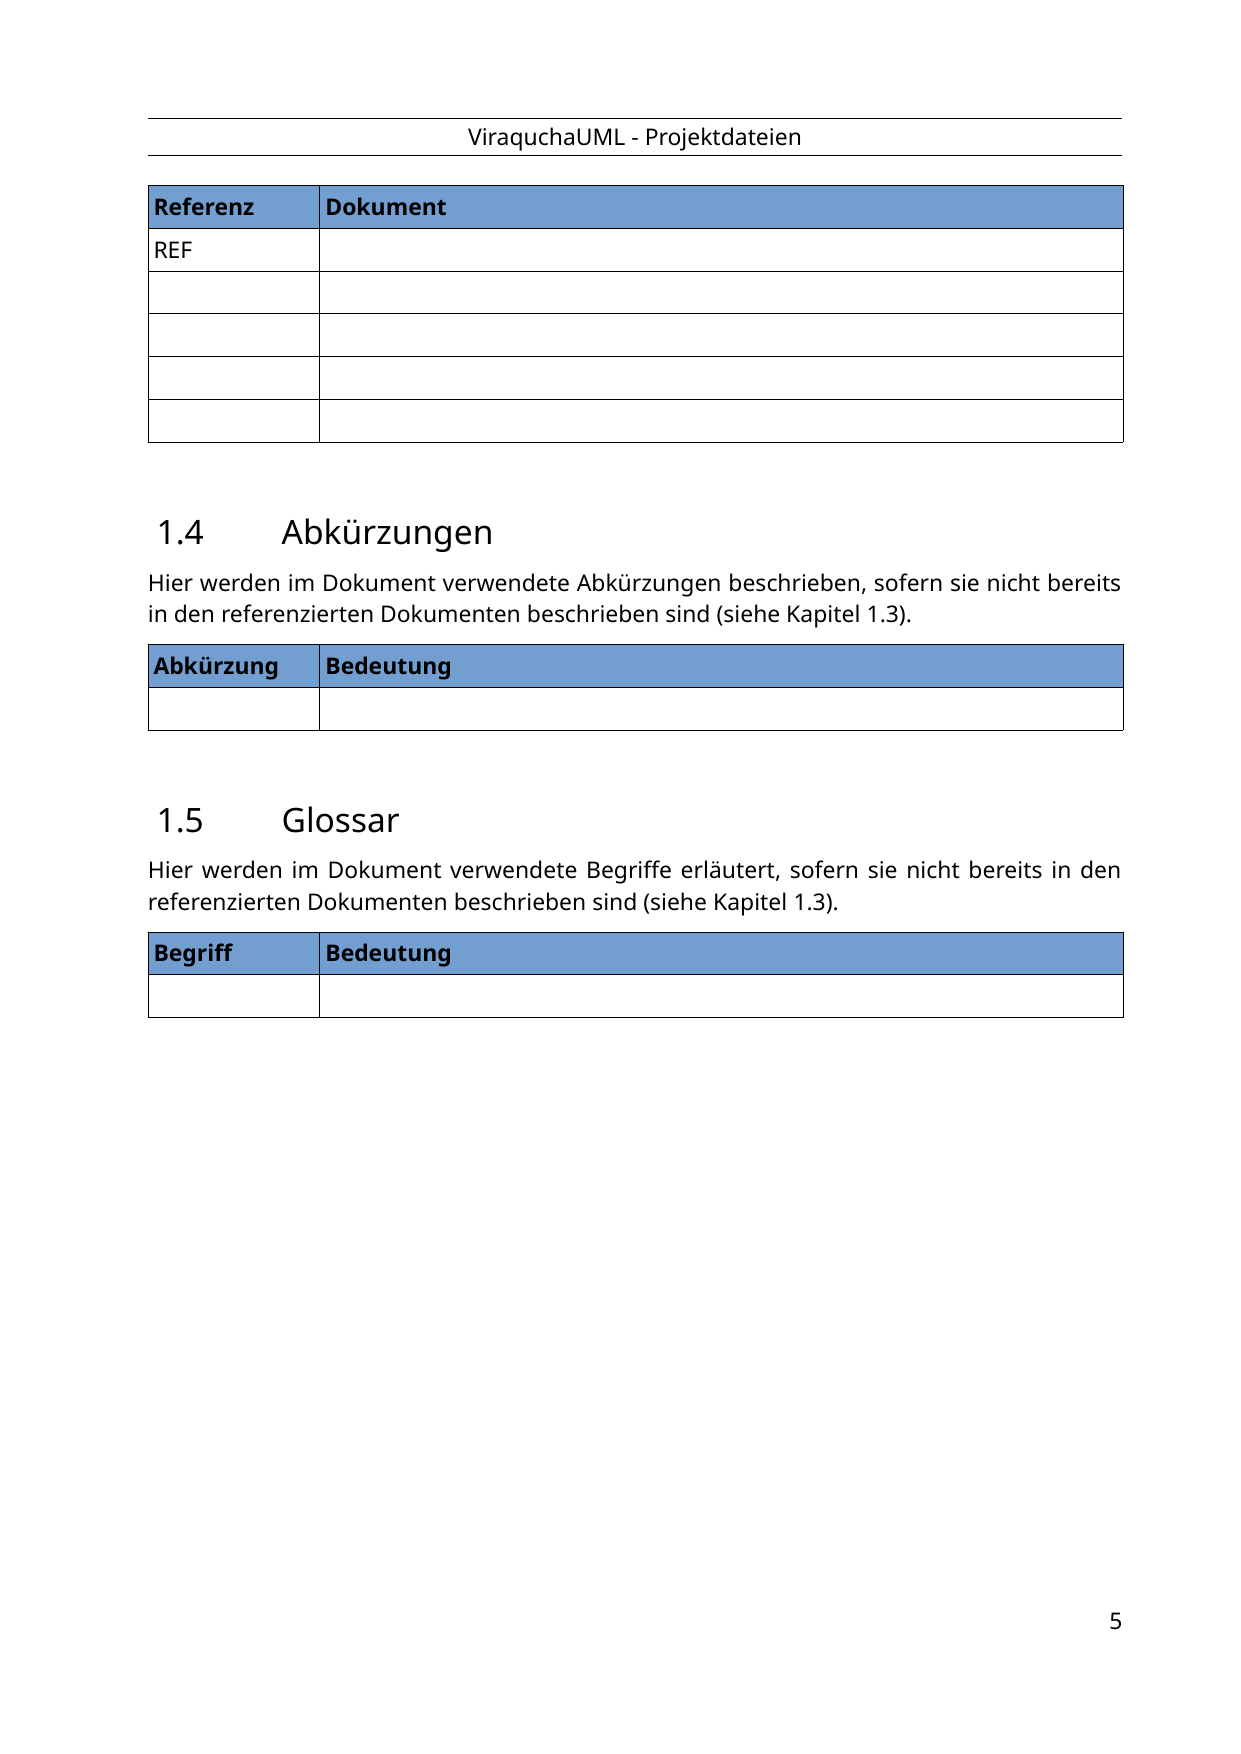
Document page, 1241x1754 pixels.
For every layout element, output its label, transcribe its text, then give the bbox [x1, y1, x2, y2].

table_cell [149, 272, 319, 313]
table_header Dokument [320, 186, 1123, 228]
table_cell [320, 272, 1123, 313]
table_cell [149, 357, 319, 399]
table_cell [149, 688, 319, 729]
table_header Begriff [149, 933, 319, 974]
text Hier werden im Dokument verwendete Begriffe erläutert, sofern sie nicht bereits in den referenzierten Dokumenten beschrieben sind (siehe Kapitel 1.3). [148, 854, 1122, 917]
text Hier werden im Dokument verwendete Abkürzungen beschrieben, sofern sie nicht bereits in den referenzierten Dokumenten beschrieben sind (siehe Kapitel 1.3). [148, 567, 1122, 629]
table_cell REF [149, 229, 319, 271]
table_cell [320, 229, 1123, 271]
table_cell [320, 975, 1123, 1017]
table_cell [149, 400, 319, 442]
table_cell [320, 314, 1123, 356]
table_header Abkürzung [149, 645, 319, 687]
table_header Bedeutung [320, 645, 1123, 687]
table_cell [320, 688, 1123, 729]
table_header Referenz [149, 186, 319, 228]
table_header Bedeutung [320, 933, 1123, 974]
table_cell [320, 357, 1123, 399]
table_cell [149, 314, 319, 356]
subtitle Abkürzungen [148, 508, 1122, 554]
table_cell [320, 400, 1123, 442]
subtitle Glossar [148, 796, 1122, 842]
table_cell [149, 975, 319, 1017]
